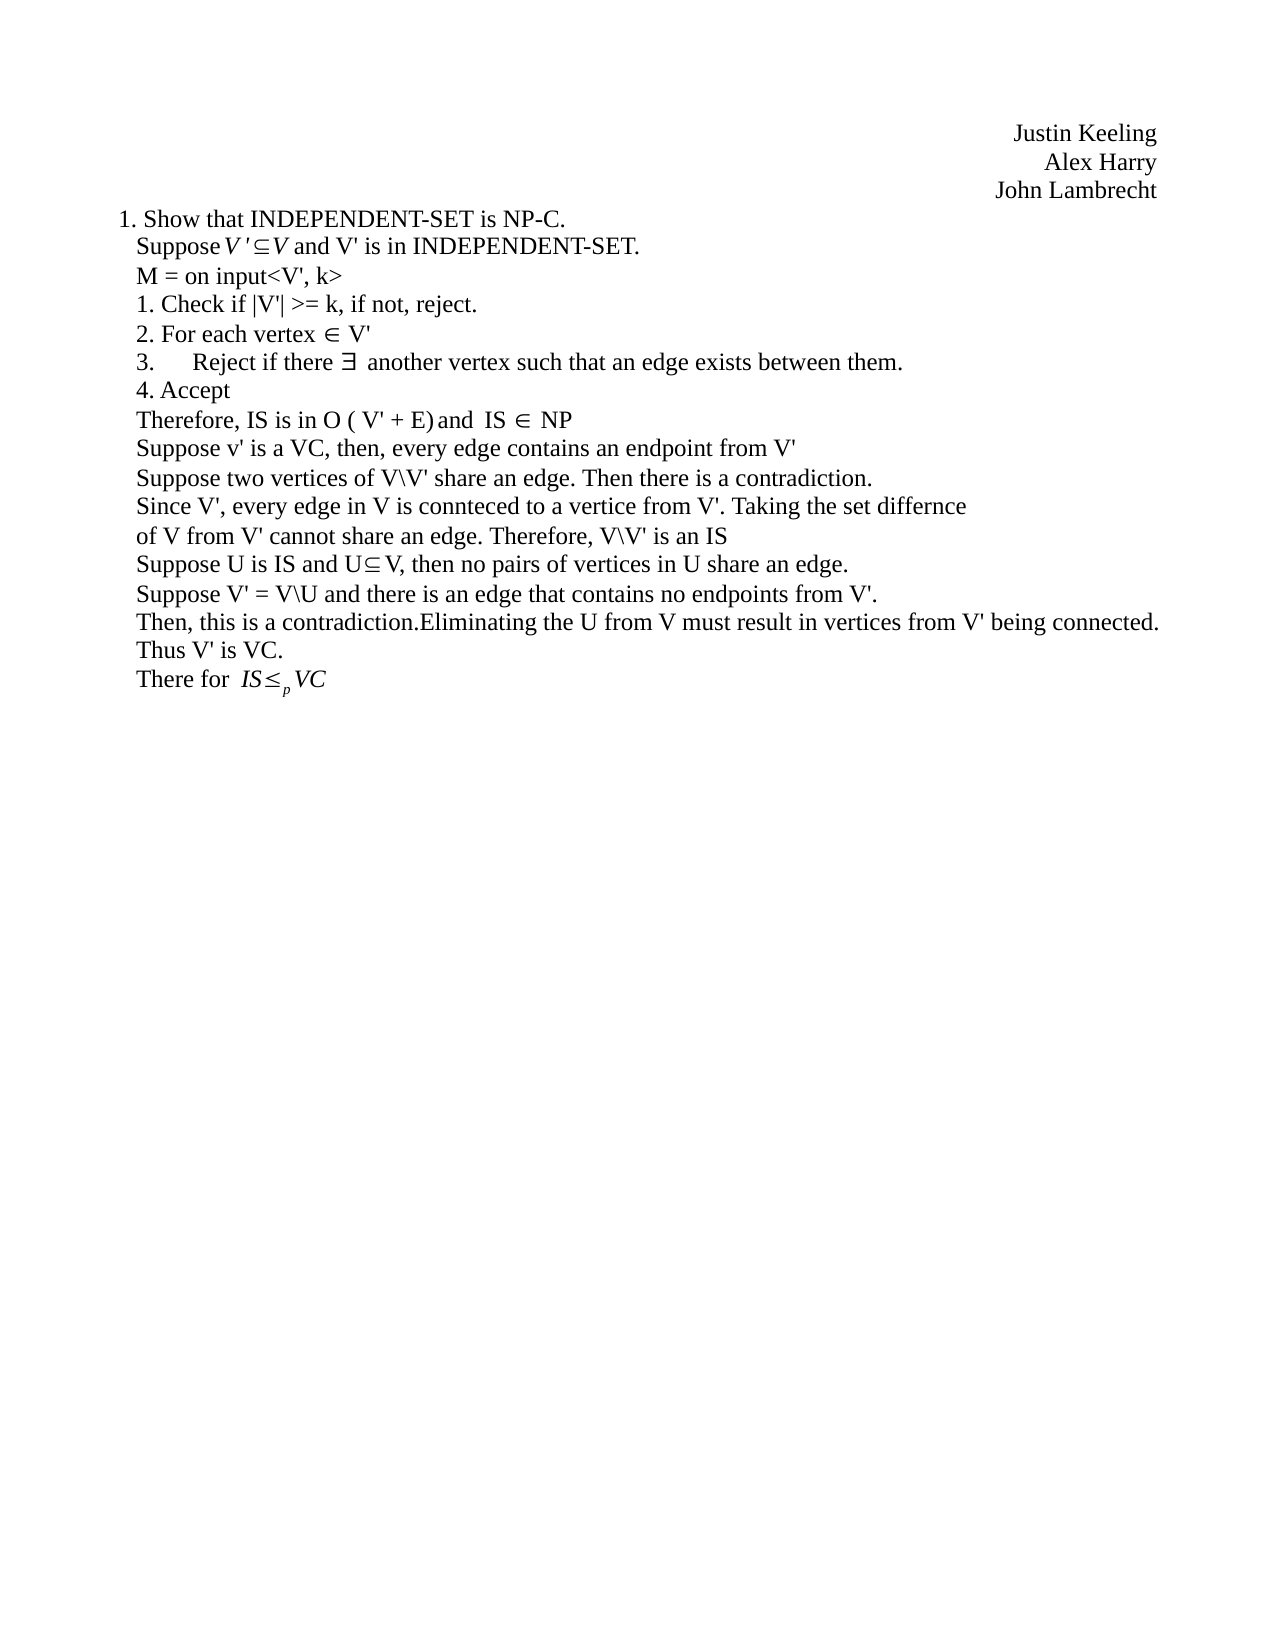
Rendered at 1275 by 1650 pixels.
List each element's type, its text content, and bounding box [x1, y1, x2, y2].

text 1. Show that INDEPENDENT-SET is NP-C. [118, 204, 1157, 233]
text John Lambrecht [118, 176, 1157, 204]
text Justin Keeling [118, 118, 1157, 147]
text Alex Harry [118, 147, 1157, 176]
